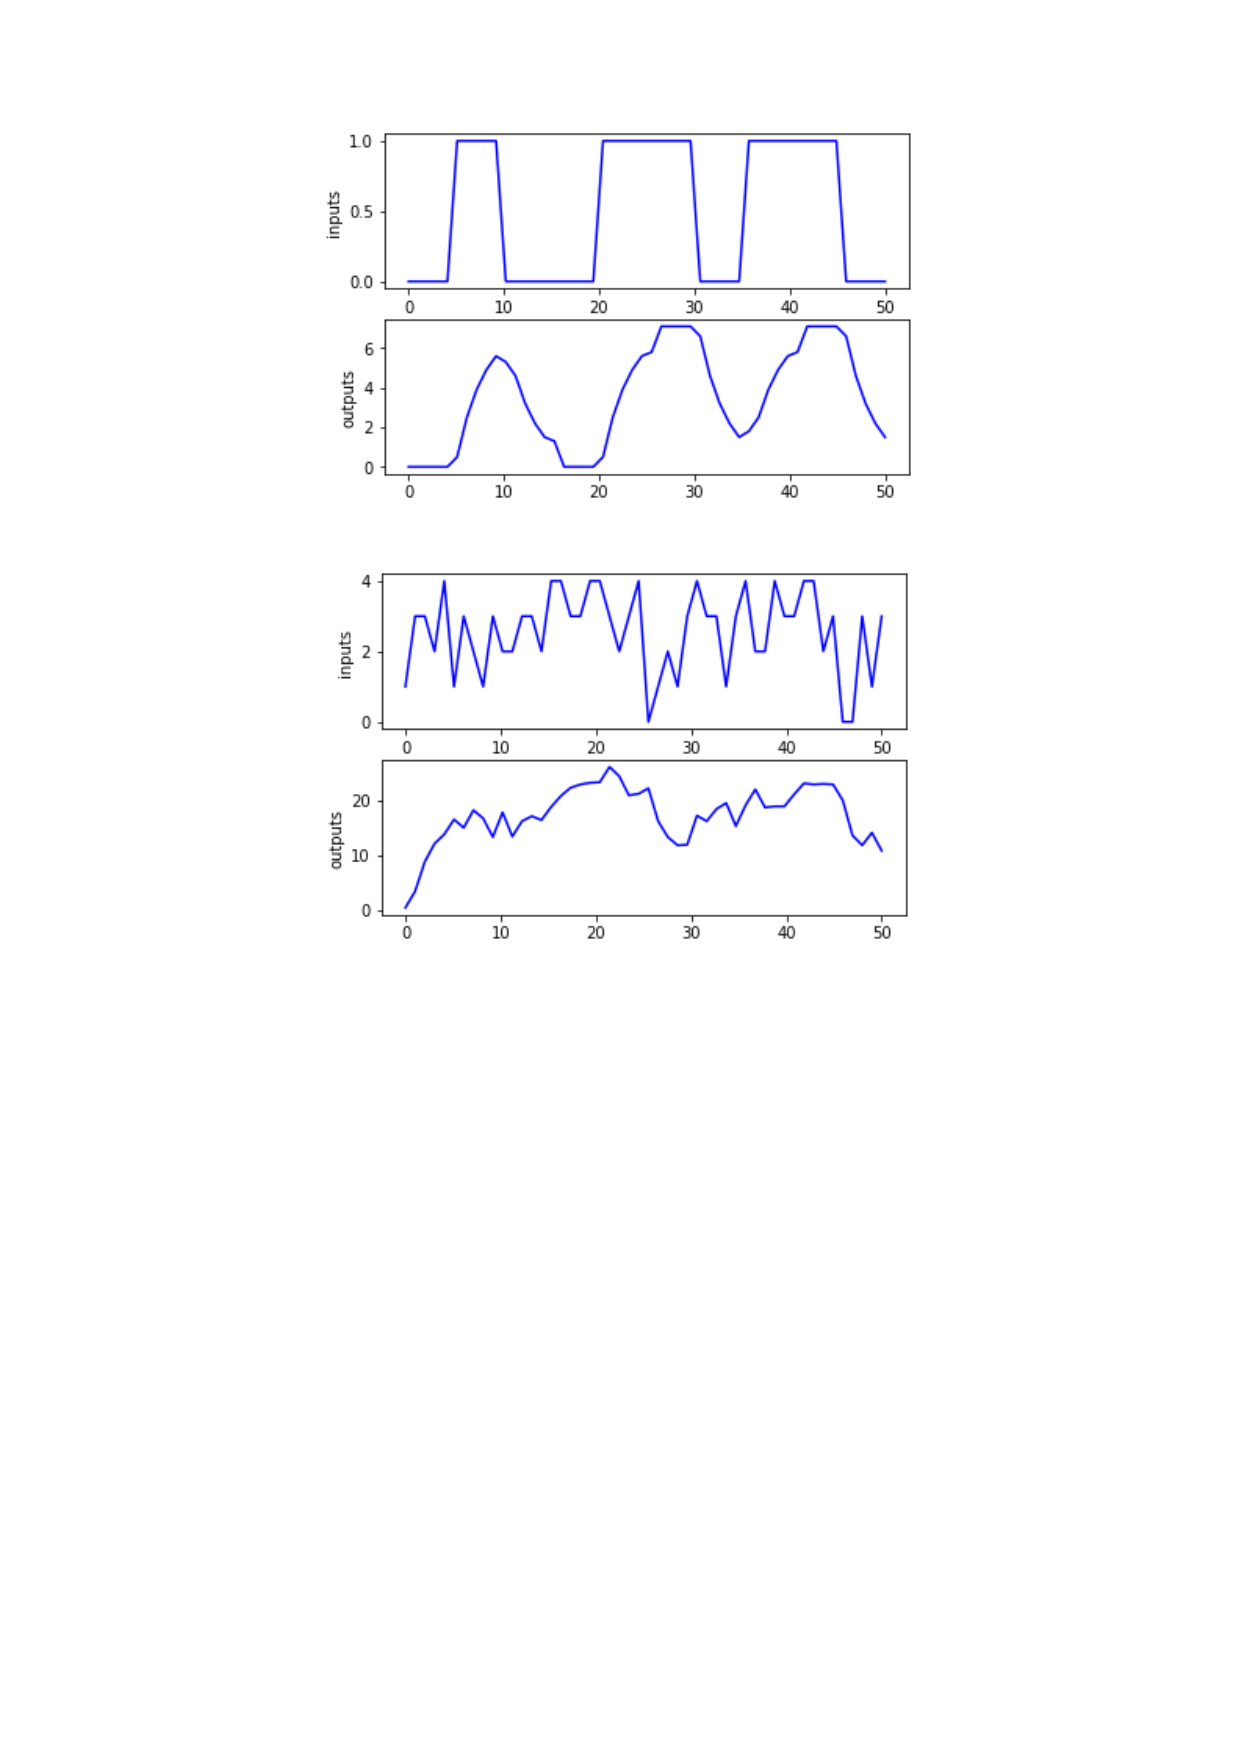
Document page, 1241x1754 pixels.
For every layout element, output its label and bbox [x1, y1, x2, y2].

picture [316, 118, 924, 512]
picture [318, 558, 922, 953]
